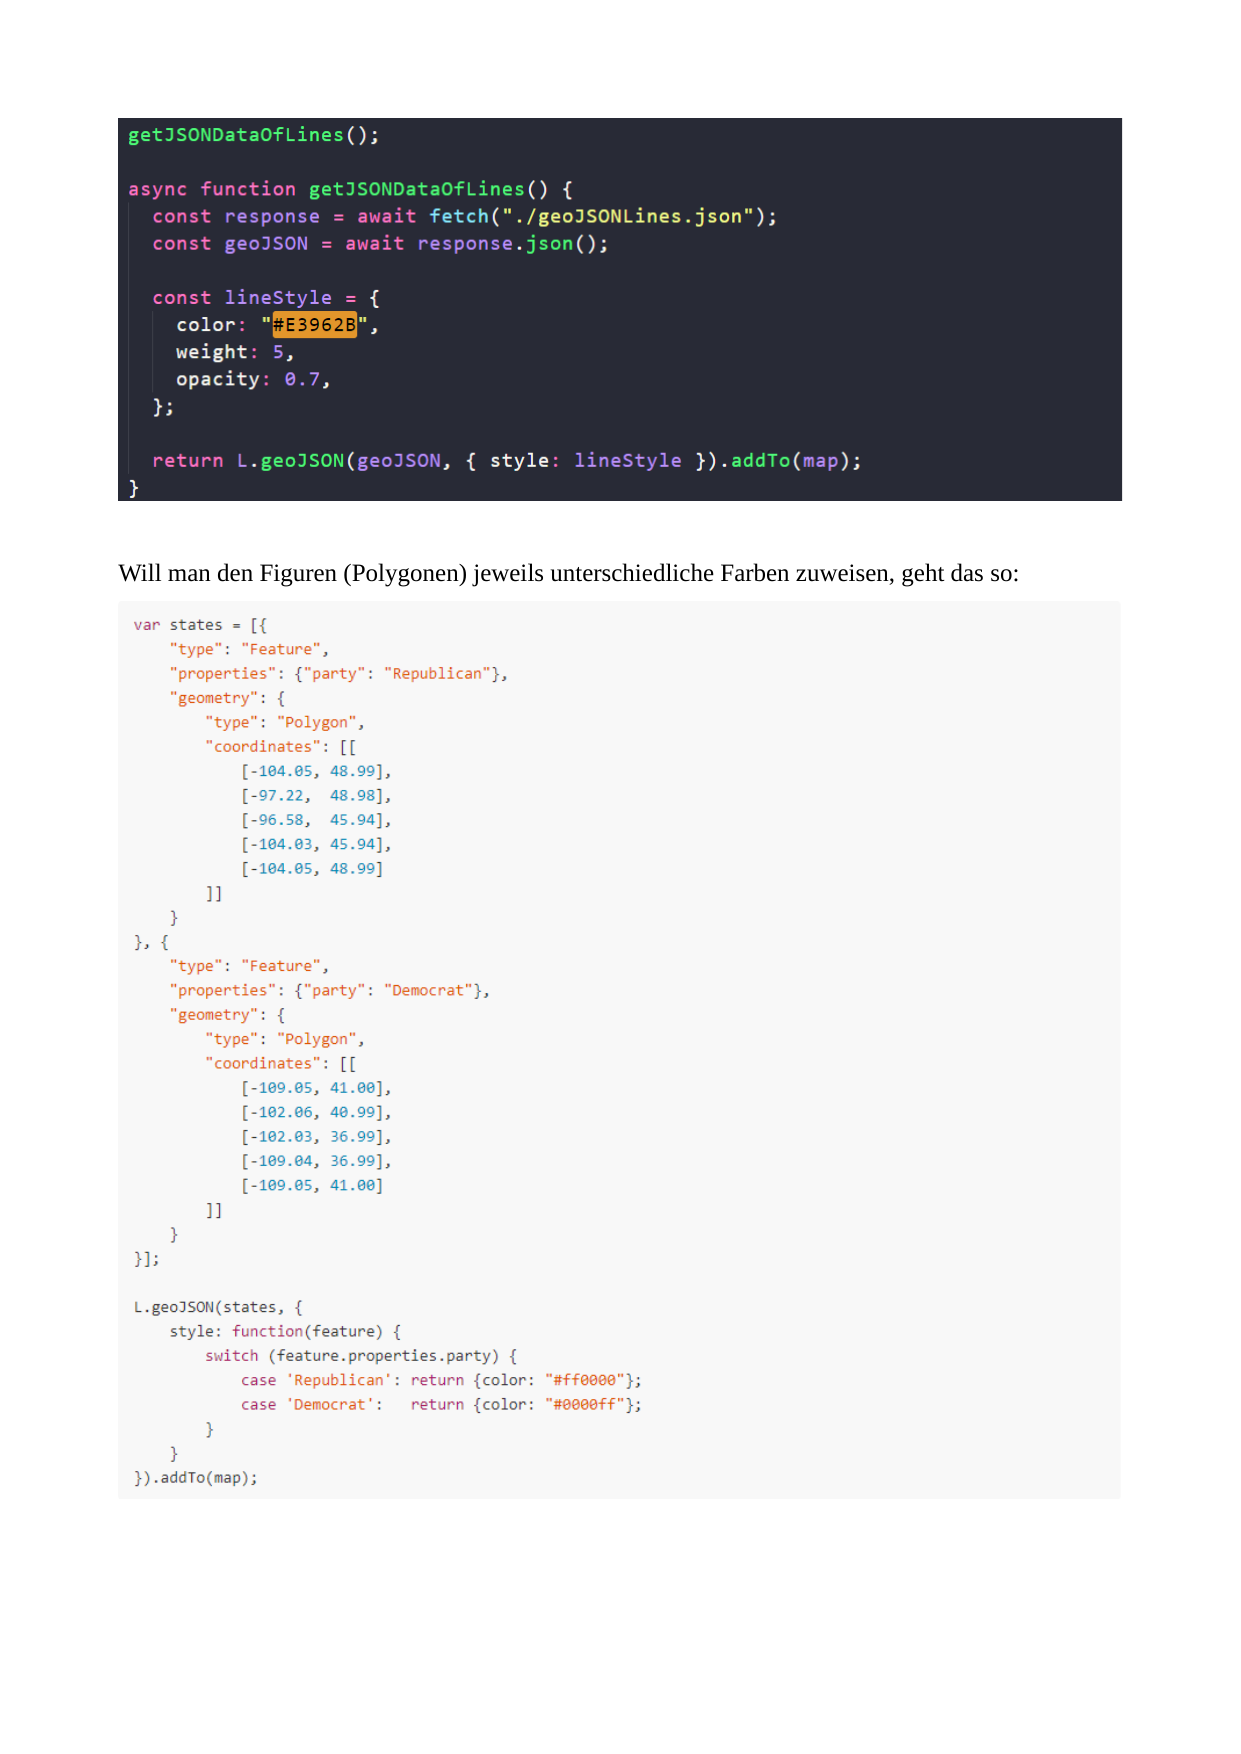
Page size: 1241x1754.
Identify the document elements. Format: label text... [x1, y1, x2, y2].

picture [118, 118, 1123, 501]
text Will man den Figuren (Polygonen) jeweils unterschiedliche Farben zuweisen, geht das so: [118, 558, 1122, 587]
picture [118, 601, 1123, 1499]
